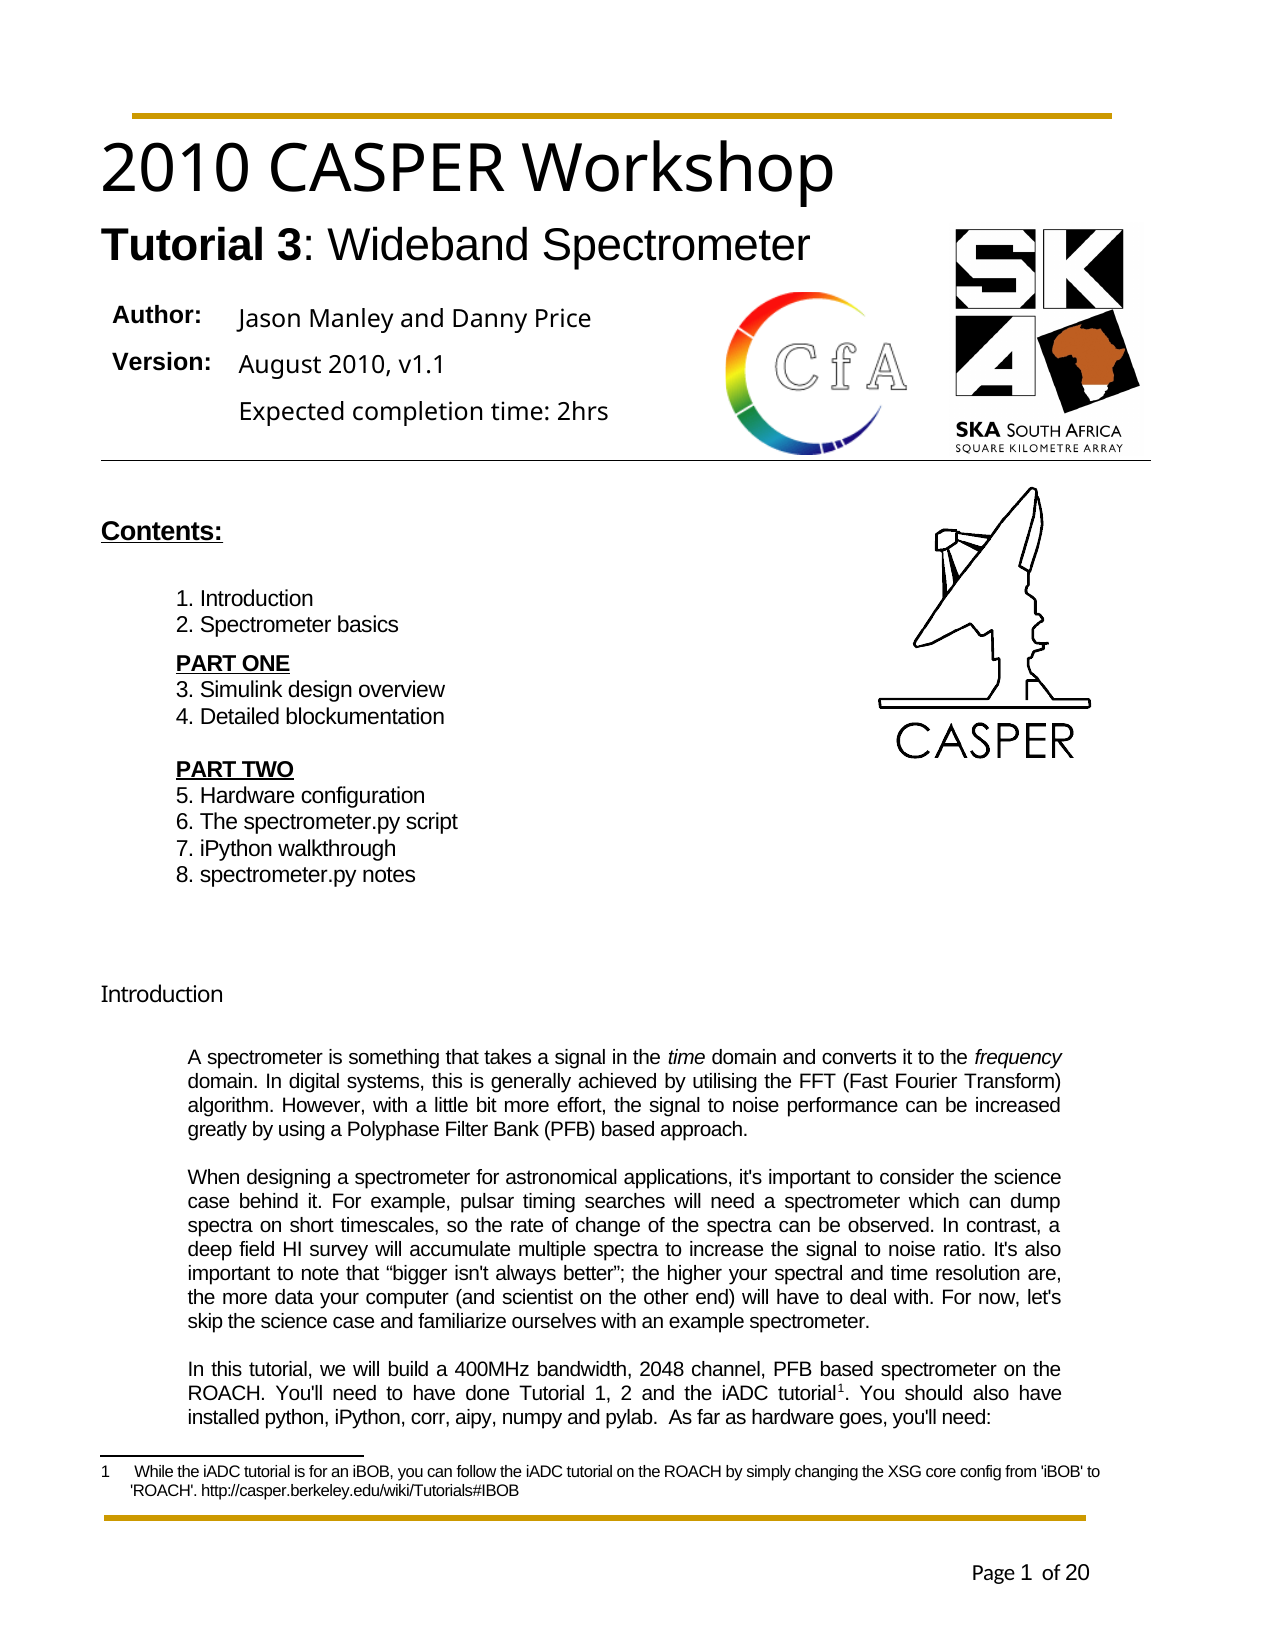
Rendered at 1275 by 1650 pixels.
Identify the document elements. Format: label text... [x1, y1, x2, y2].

text When designing a spectrometer for astronomical applications, it's important to consider the science case behind it. For example, pulsar timing searches will need a spectrometer which can dump spectra on short timescales, so the rate of change of the spectra can be observed. In contrast, a deep field HI survey will accumulate multiple spectra to increase the signal to noise ratio. It's also important to note that “bigger isn't always better”; the higher your spectral and time resolution are, the more data your computer (and scientist on the other end) will have to deal with. For now, let's skip the science case and familiarize ourselves with an example spectrometer. [187, 1165, 1062, 1333]
text Tutorial 3: Wideband Spectrometer [101, 218, 1151, 457]
text A spectrometer is something that takes a signal in the time domain and converts it to the frequency domain. In digital systems, this is generally achieved by utilising the FFT (Fast Fourier Transform) algorithm. However, with a little bit more effort, the signal to noise performance can be increased greatly by using a Polyphase Filter Bank (PFB) based approach. [187, 1045, 1062, 1141]
text [1136, 515, 1151, 546]
text 1. Introduction 2. Spectrometer basics [101, 558, 846, 638]
picture [846, 479, 1136, 759]
table_header Author: [101, 294, 227, 341]
table_cell [101, 388, 227, 434]
table_cell August 2010, v1.1 [227, 341, 725, 387]
table_header Jason Manley and Danny Price [227, 294, 725, 341]
picture [949, 222, 1144, 456]
text [1136, 558, 1151, 638]
text PART ONE 3. Simulink design overview 4. Detailed blockumentation PART TWO 5. Hardware configuration 6. The spectrometer.py script 7. iPython walkthrough 8. spectrometer.py notes [101, 650, 1151, 887]
subtitle Introduction [101, 977, 1062, 1009]
picture [725, 292, 908, 455]
text Contents: [101, 515, 846, 546]
text 2010 CASPER Workshop [101, 121, 1151, 211]
text In this tutorial, we will build a 400MHz bandwidth, 2048 channel, PFB based spectrometer on the ROACH. You'll need to have done Tutorial 1, 2 and the iADC tutorial. You should also have installed python, iPython, corr, aipy, numpy and pylab. As far as hardware goes, you'll need: [187, 1357, 1062, 1428]
text While the iADC tutorial is for an iBOB, you can follow the iADC tutorial on the ROACH by simply changing the XSG core config from 'iBOB' to 'ROACH'. http://casper.berkeley.edu/wiki/Tutorials#IBOB [101, 1462, 1149, 1500]
table_cell Expected completion time: 2hrs [227, 388, 725, 434]
table_cell Version: [101, 341, 227, 387]
